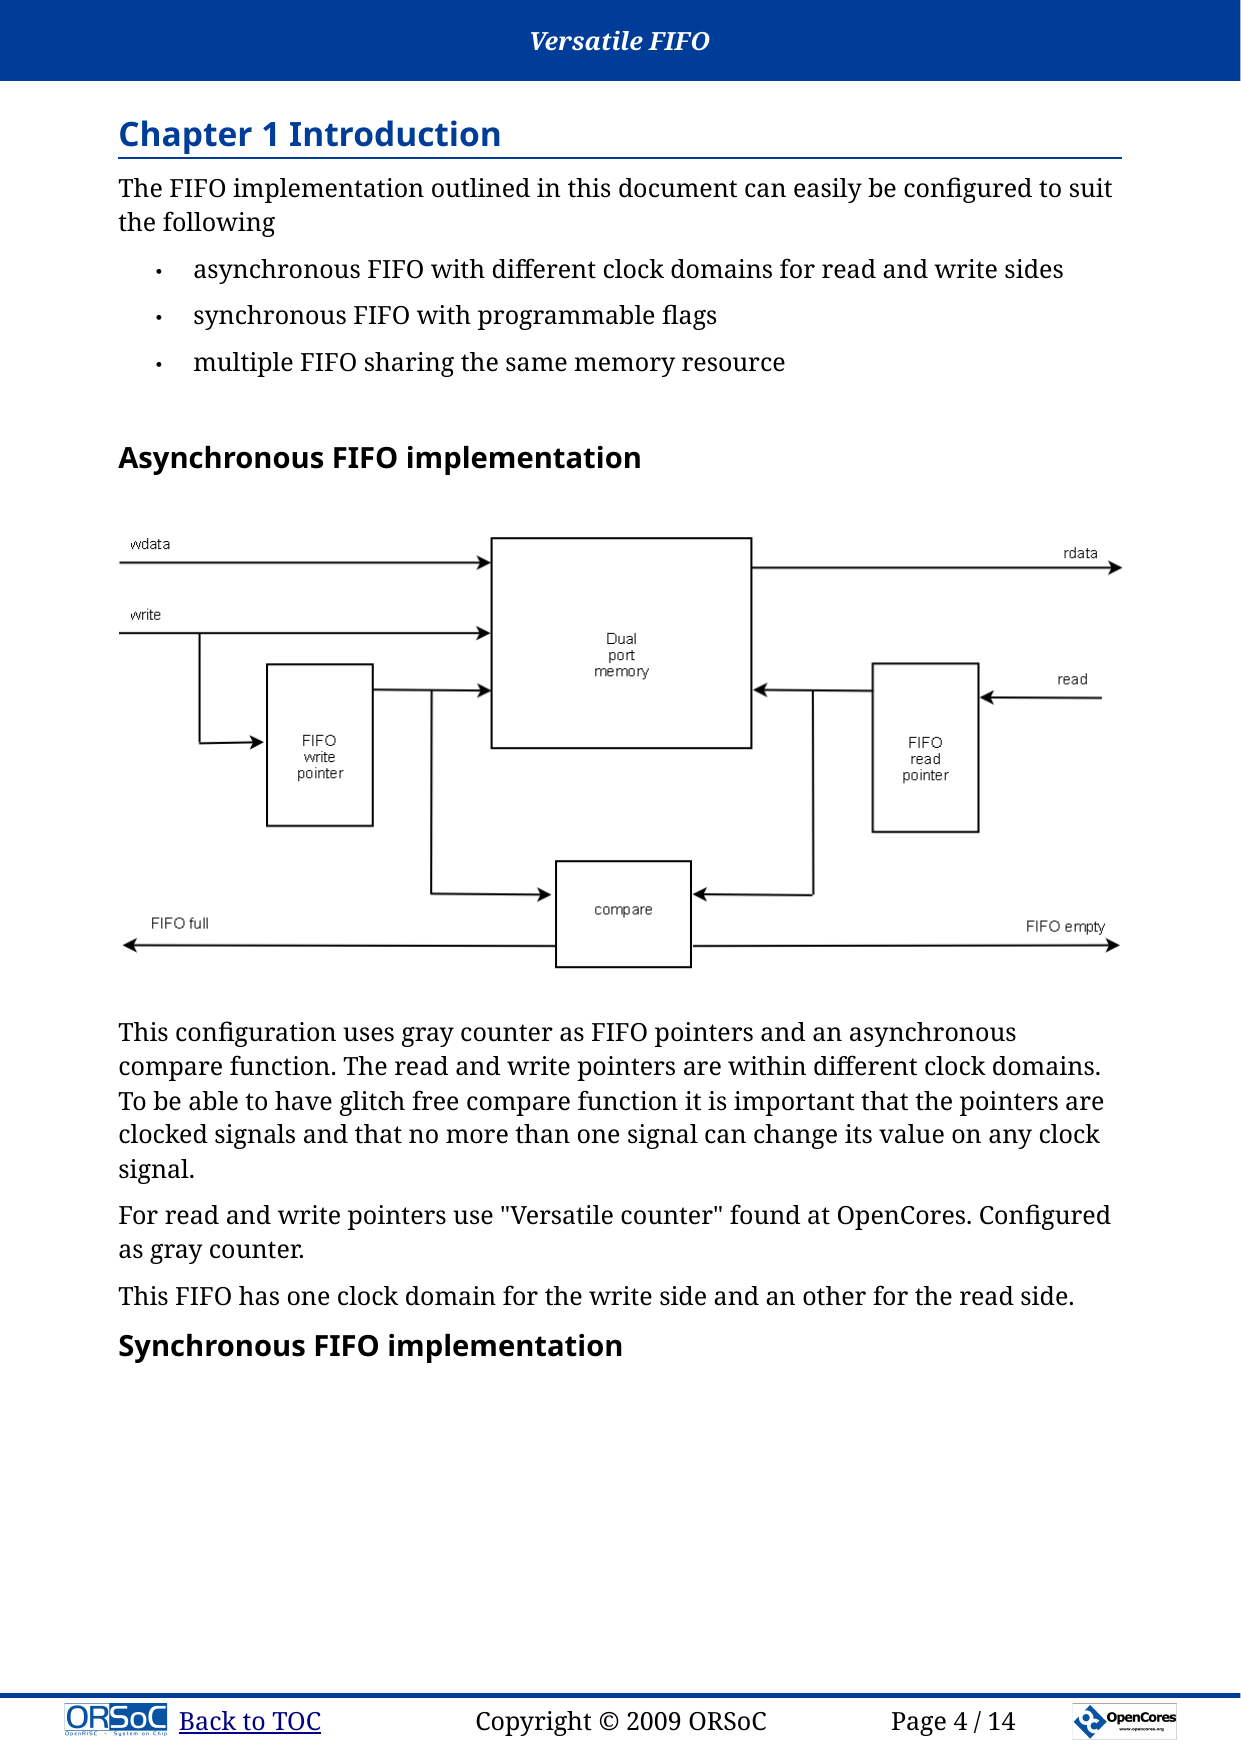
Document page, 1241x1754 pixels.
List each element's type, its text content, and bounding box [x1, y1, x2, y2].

subtitle Asynchronous FIFO implementation [118, 438, 1122, 477]
list asynchronous FIFO with different clock domains for read and write sides [156, 251, 1122, 285]
text This FIFO has one clock domain for the write side and an other for the read side. [118, 1278, 1122, 1312]
subtitle Chapter 1 Introduction [118, 111, 1122, 157]
list multiple FIFO sharing the same memory resource [156, 344, 1122, 378]
picture [64, 1703, 168, 1736]
subtitle Synchronous FIFO implementation [118, 1325, 1122, 1365]
text This configuration uses gray counter as FIFO pointers and an asynchronous compare function. The read and write pointers are within different clock domains. To be able to have glitch free compare function it is important that the pointers are clocked signals and that no more than one signal can change its value on any clock signal. [118, 1015, 1122, 1185]
text The FIFO implementation outlined in this document can easily be configured to suit the following [118, 171, 1122, 239]
list synchronous FIFO with programmable flags [156, 298, 1122, 332]
text For read and write pointers use "Versatile counter" found at OpenCores. Configured as gray counter. [118, 1198, 1122, 1266]
picture [1072, 1703, 1177, 1740]
picture [118, 535, 1123, 969]
